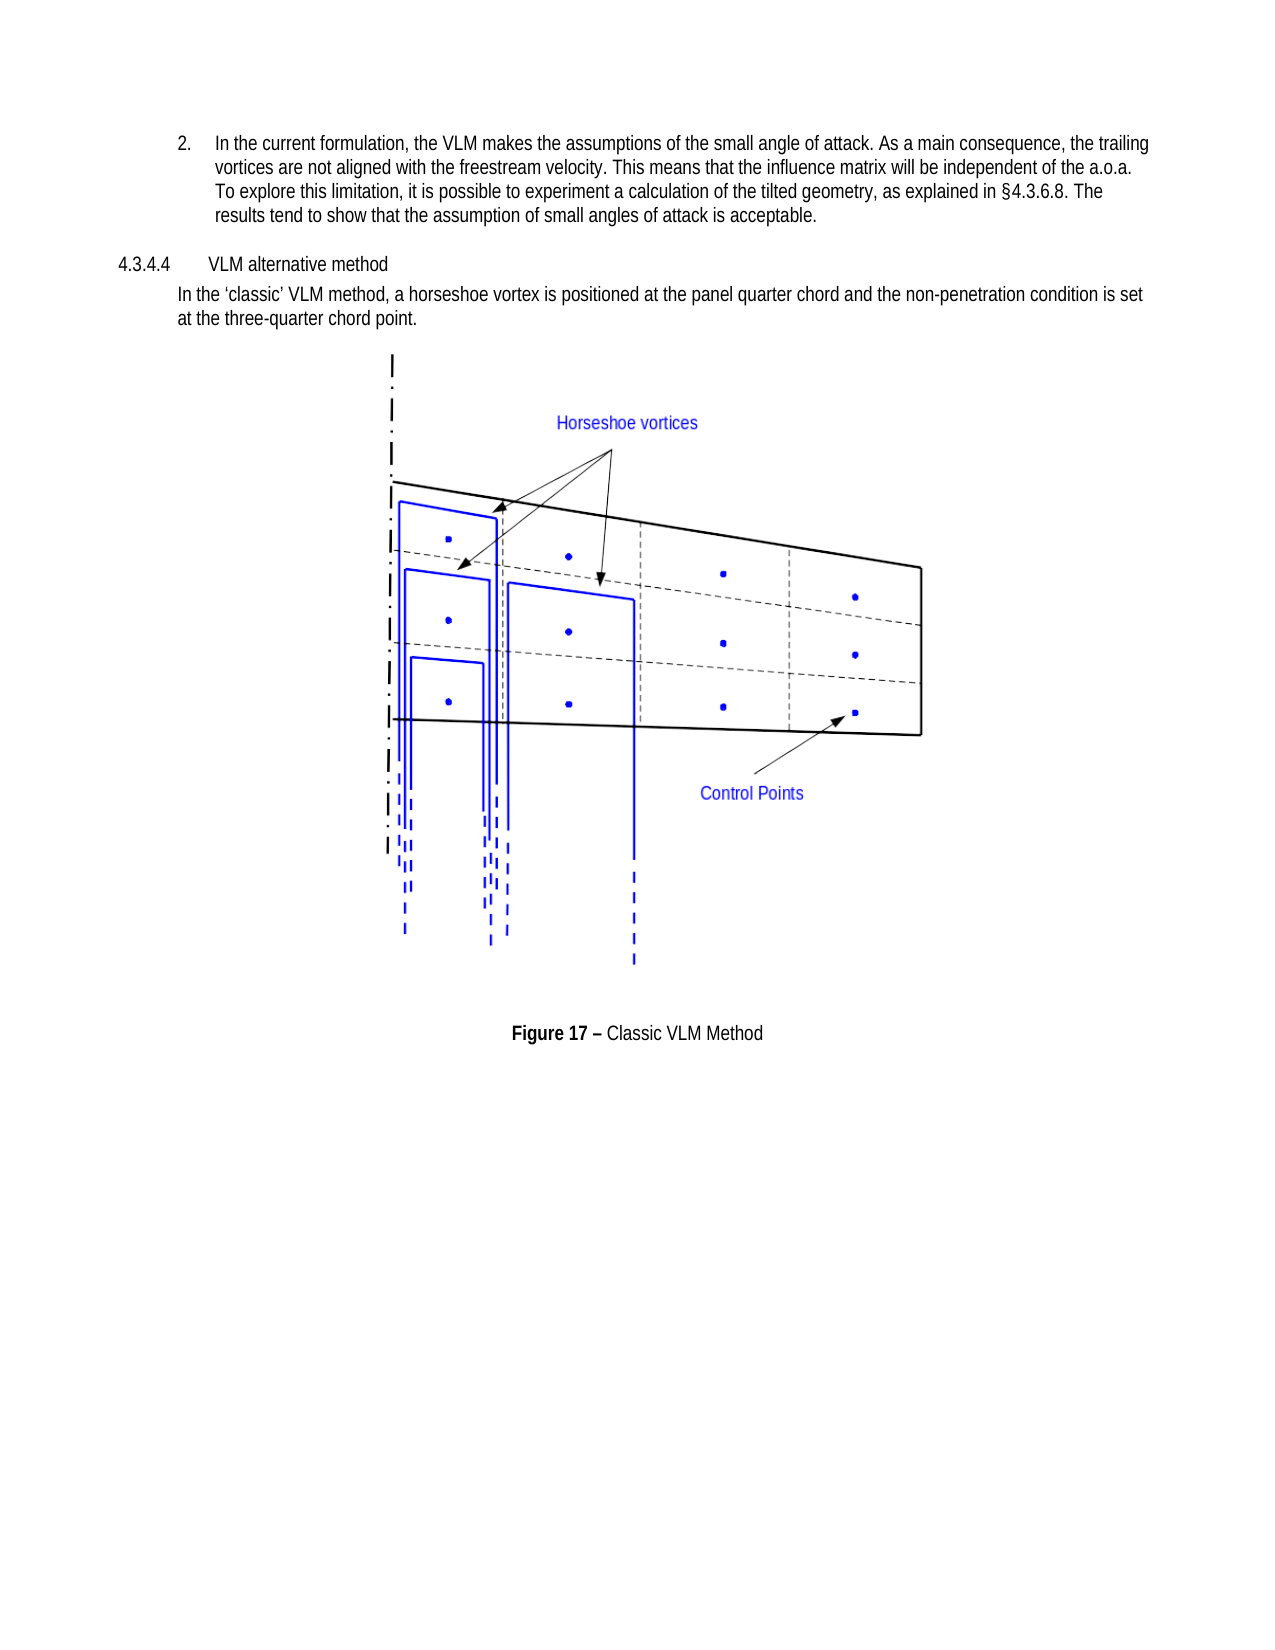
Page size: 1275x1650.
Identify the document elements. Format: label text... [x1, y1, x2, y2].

text Figure 17 – Classic VLM Method [118, 1020, 1157, 1044]
text In the ‘classic’ VLM method, a horseshoe vortex is positioned at the panel quarter chord and the non-penetration condition is set at the three-quarter chord point. [177, 282, 1157, 330]
subtitle VLM alternative method [118, 252, 1157, 276]
list In the current formulation, the VLM makes the assumptions of the small angle of attack. As a main consequence, the trailing vortices are not aligned with the freestream velocity. This means that the influence matrix will be independent of the a.o.a. To explore this limitation, it is possible to experiment a calculation of the tilted geometry, as explained in §4.3.6.8. The results tend to show that the assumption of small angles of attack is acceptable. [177, 131, 1157, 227]
